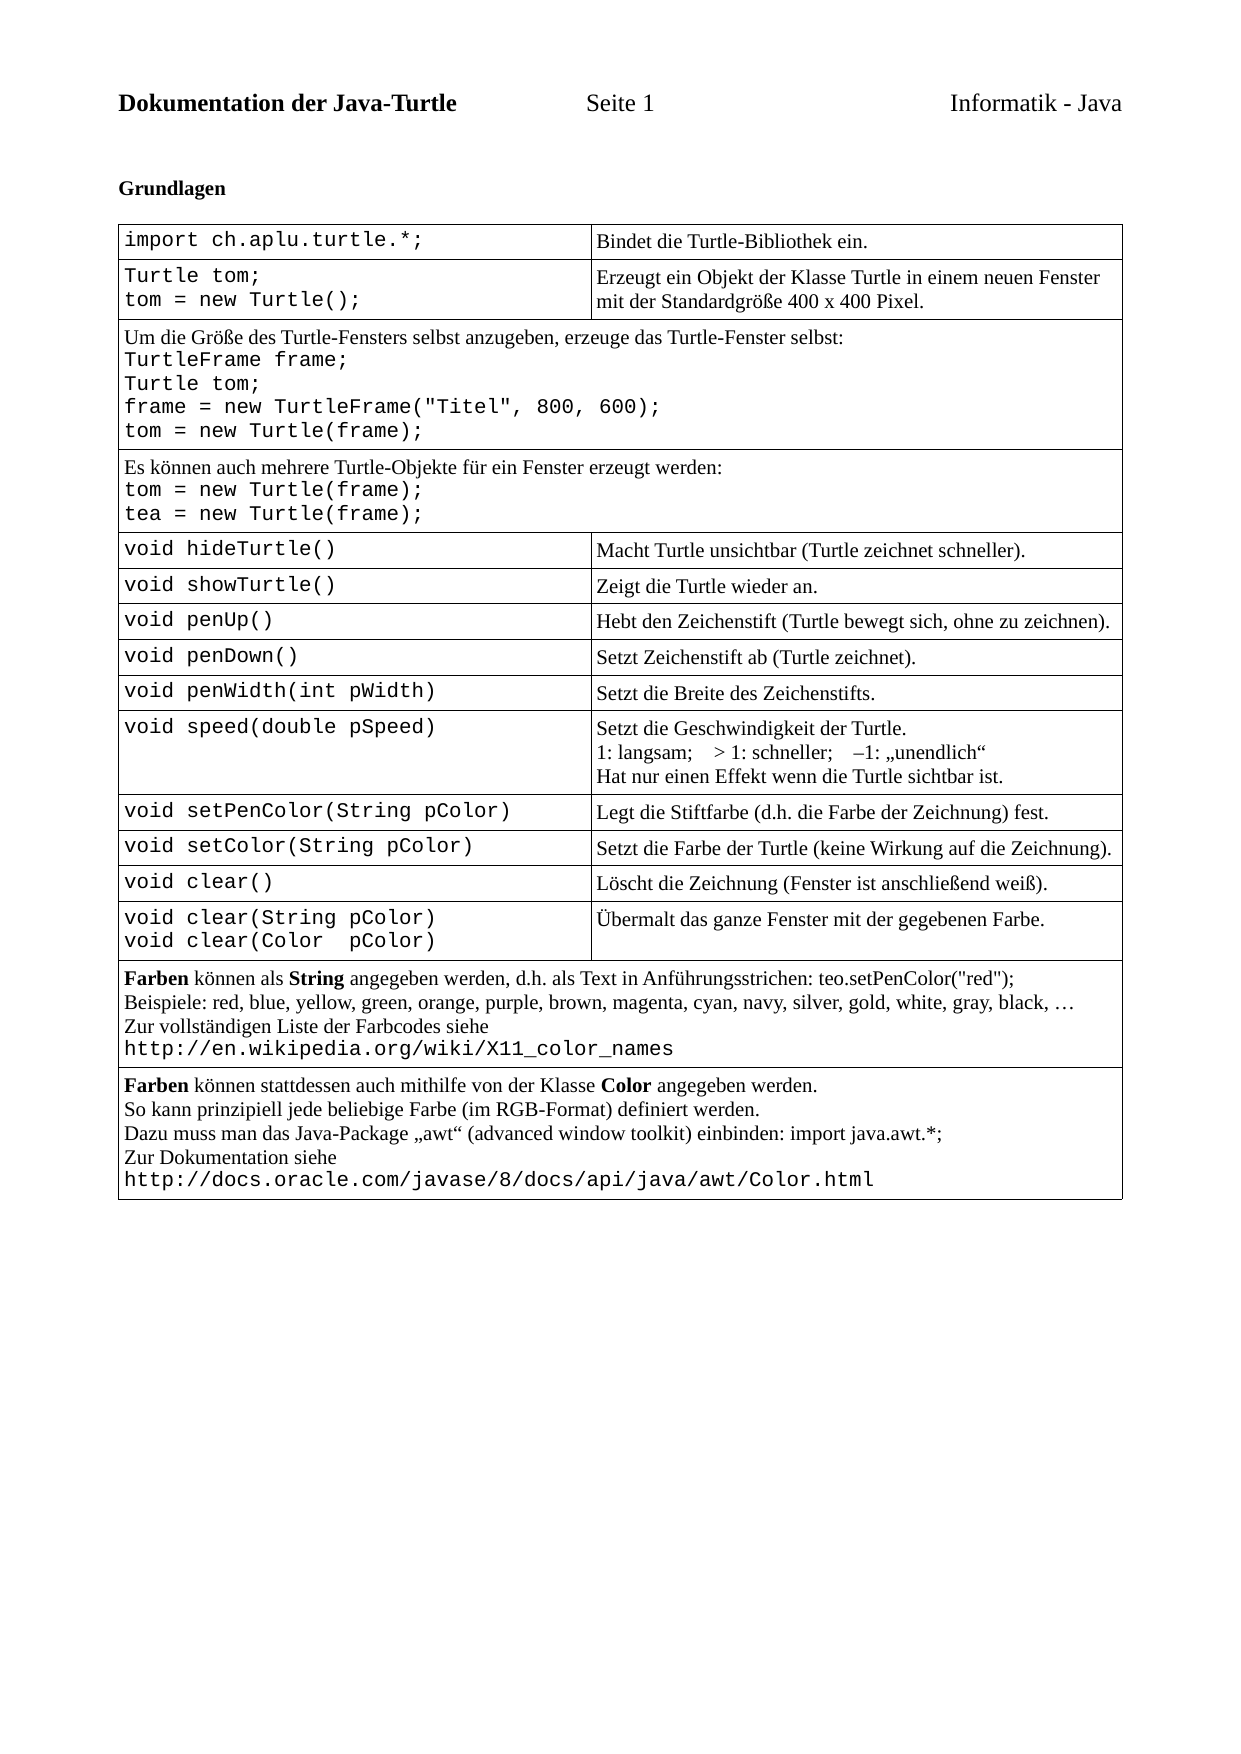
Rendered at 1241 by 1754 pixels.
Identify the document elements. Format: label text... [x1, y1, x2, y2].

table_cell Macht Turtle unsichtbar (Turtle zeichnet schneller). [592, 533, 1122, 568]
table_cell void hideTurtle() [119, 533, 591, 568]
table_cell void penWidth(int pWidth) [119, 676, 591, 710]
table_cell void showTurtle() [119, 569, 591, 603]
table_cell Löscht die Zeichnung (Fenster ist anschließend weiß). [592, 866, 1122, 901]
table_cell Setzt die Breite des Zeichenstifts. [592, 676, 1122, 710]
table_cell void penDown() [119, 640, 591, 674]
table_cell void setPenColor(String pColor) [119, 795, 591, 829]
table_cell Legt die Stiftfarbe (d.h. die Farbe der Zeichnung) fest. [592, 795, 1122, 829]
table_cell Farben können als String angegeben werden, d.h. als Text in Anführungsstrichen: teo.setPenColor("red"); Beispiele: red, blue, yellow, green, orange, purple, brown, magenta, cyan, navy, silver, gold, white, gray, black, … Zur vollständigen Liste der Farbcodes siehe http://en.wikipedia.org/wiki/X11_color_names [119, 961, 1122, 1067]
table_cell Hebt den Zeichenstift (Turtle bewegt sich, ohne zu zeichnen). [592, 604, 1122, 639]
table_cell Setzt die Farbe der Turtle (keine Wirkung auf die Zeichnung). [592, 831, 1122, 865]
table_cell Farben können stattdessen auch mithilfe von der Klasse Color angegeben werden. So kann prinzipiell jede beliebige Farbe (im RGB-Format) definiert werden. Dazu muss man das Java-Package „awt“ (advanced window toolkit) einbinden: import java.awt.*; Zur Dokumentation siehe http://docs.oracle.com/javase/8/docs/api/java/awt/Color.html [119, 1068, 1122, 1198]
table_cell Setzt Zeichenstift ab (Turtle zeichnet). [592, 640, 1122, 674]
table_cell Erzeugt ein Objekt der Klasse Turtle in einem neuen Fenster mit der Standardgröße 400 x 400 Pixel. [592, 260, 1122, 319]
table_cell Es können auch mehrere Turtle-Objekte für ein Fenster erzeugt werden: tom = new Turtle(frame); tea = new Turtle(frame); [119, 450, 1122, 532]
table_cell Übermalt das ganze Fenster mit der gegebenen Farbe. [592, 902, 1122, 960]
table_header Bindet die Turtle-Bibliothek ein. [592, 225, 1122, 259]
table_cell void clear() [119, 866, 591, 901]
table_cell void speed(double pSpeed) [119, 711, 591, 794]
table_cell Turtle tom; tom = new Turtle(); [119, 260, 591, 319]
table_cell void penUp() [119, 604, 591, 639]
text Grundlagen [118, 176, 1122, 199]
table_cell Setzt die Geschwindigkeit der Turtle. 1: langsam; > 1: schneller; –1: „unendlich“ Hat nur einen Effekt wenn die Turtle sichtbar ist. [592, 711, 1122, 794]
table_cell Um die Größe des Turtle-Fensters selbst anzugeben, erzeuge das Turtle-Fenster selbst: TurtleFrame frame; Turtle tom; frame = new TurtleFrame("Titel", 800, 600); tom = new Turtle(frame); [119, 320, 1122, 449]
table_cell void clear(String pColor) void clear(Color pColor) [119, 902, 591, 960]
table_cell void setColor(String pColor) [119, 831, 591, 865]
table_header import ch.aplu.turtle.*; [119, 225, 591, 259]
table_cell Zeigt die Turtle wieder an. [592, 569, 1122, 603]
